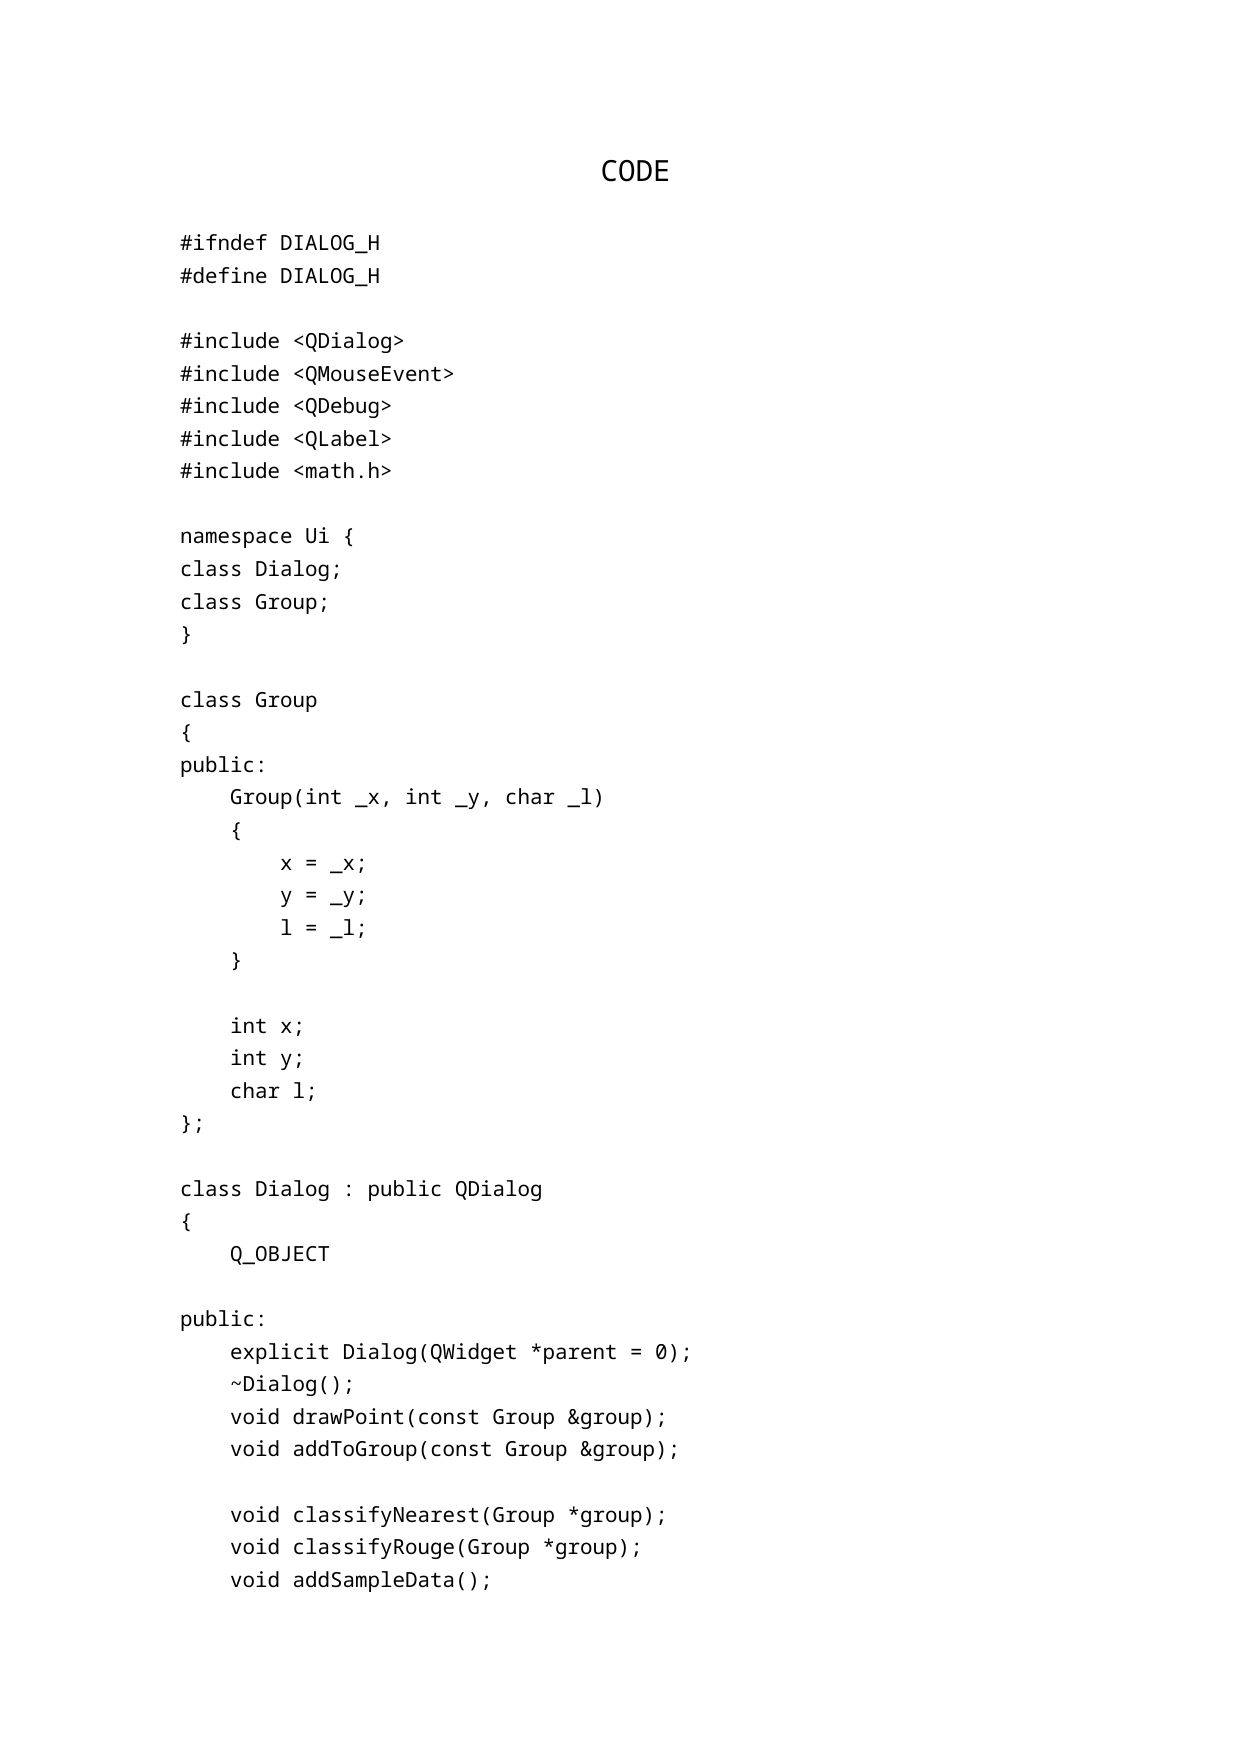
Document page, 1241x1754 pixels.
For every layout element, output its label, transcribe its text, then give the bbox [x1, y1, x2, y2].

text } [180, 946, 1091, 974]
text #include <QLabel> [180, 424, 1091, 452]
text void addToGroup(const Group &group); [180, 1434, 1091, 1463]
text { [180, 815, 1091, 843]
text #ifndef DIALOG_H [180, 228, 1091, 257]
text x = _x; [180, 848, 1091, 876]
text l = _l; [180, 913, 1091, 941]
text void classifyNearest(Group *group); [180, 1500, 1091, 1528]
text explicit Dialog(QWidget *parent = 0); [180, 1337, 1091, 1365]
text class Group [180, 685, 1091, 713]
text class Dialog; [180, 554, 1091, 583]
text { [180, 1206, 1091, 1235]
text int y; [180, 1043, 1091, 1072]
text public: [180, 1304, 1091, 1333]
text void classifyRouge(Group *group); [180, 1532, 1091, 1561]
text class Group; [180, 587, 1091, 615]
text y = _y; [180, 880, 1091, 909]
text Group(int _x, int _y, char _l) [180, 782, 1091, 811]
text }; [180, 1108, 1091, 1137]
text #define DIALOG_H [180, 261, 1091, 289]
text CODE [180, 150, 1091, 190]
text namespace Ui { [180, 522, 1091, 550]
text #include <QDebug> [180, 391, 1091, 420]
text char l; [180, 1076, 1091, 1104]
text Q_OBJECT [180, 1239, 1091, 1267]
text { [180, 717, 1091, 746]
text void drawPoint(const Group &group); [180, 1402, 1091, 1430]
text #include <math.h> [180, 456, 1091, 485]
text #include <QDialog> [180, 326, 1091, 354]
text } [180, 619, 1091, 648]
text int x; [180, 1011, 1091, 1039]
text void addSampleData(); [180, 1565, 1091, 1593]
text class Dialog : public QDialog [180, 1174, 1091, 1202]
text #include <QMouseEvent> [180, 359, 1091, 387]
text ~Dialog(); [180, 1369, 1091, 1398]
text public: [180, 750, 1091, 778]
